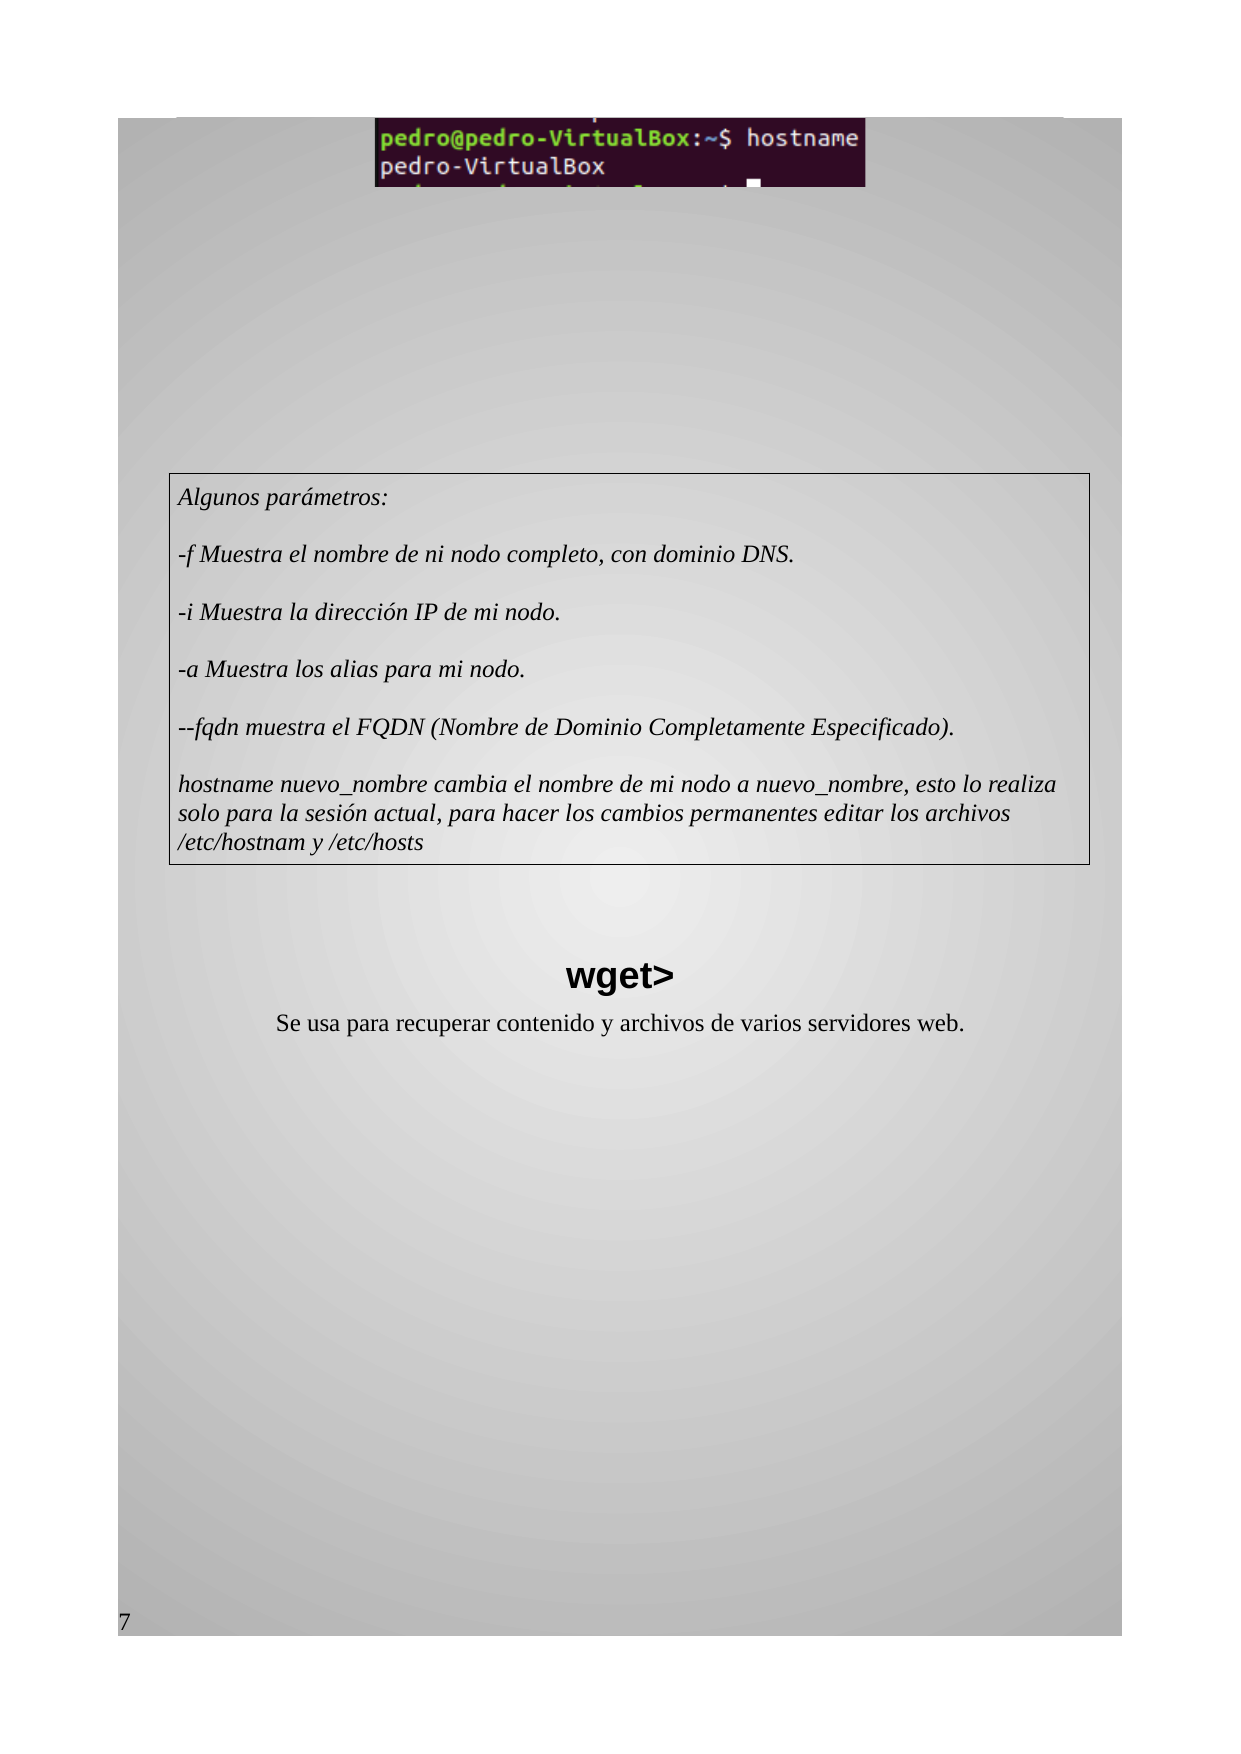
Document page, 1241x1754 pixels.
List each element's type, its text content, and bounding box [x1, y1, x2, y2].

text hostname nuevo_nombre cambia el nombre de mi nodo a nuevo_nombre, esto lo realiza solo para la sesión actual, para hacer los cambios permanentes editar los archivos /etc/hostnam y /etc/hosts [178, 769, 1081, 855]
picture [374, 118, 866, 187]
text Se usa para recuperar contenido y archivos de varios servidores web. [118, 1008, 1122, 1037]
text -a Muestra los alias para mi nodo. [178, 654, 1081, 683]
text -i Muestra la dirección IP de mi nodo. [178, 597, 1081, 625]
subtitle wget> [118, 952, 1122, 996]
text -f Muestra el nombre de ni nodo completo, con dominio DNS. [178, 539, 1081, 568]
text --fqdn muestra el FQDN (Nombre de Dominio Completamente Especificado). [178, 712, 1081, 740]
text Algunos parámetros: [178, 482, 1081, 510]
